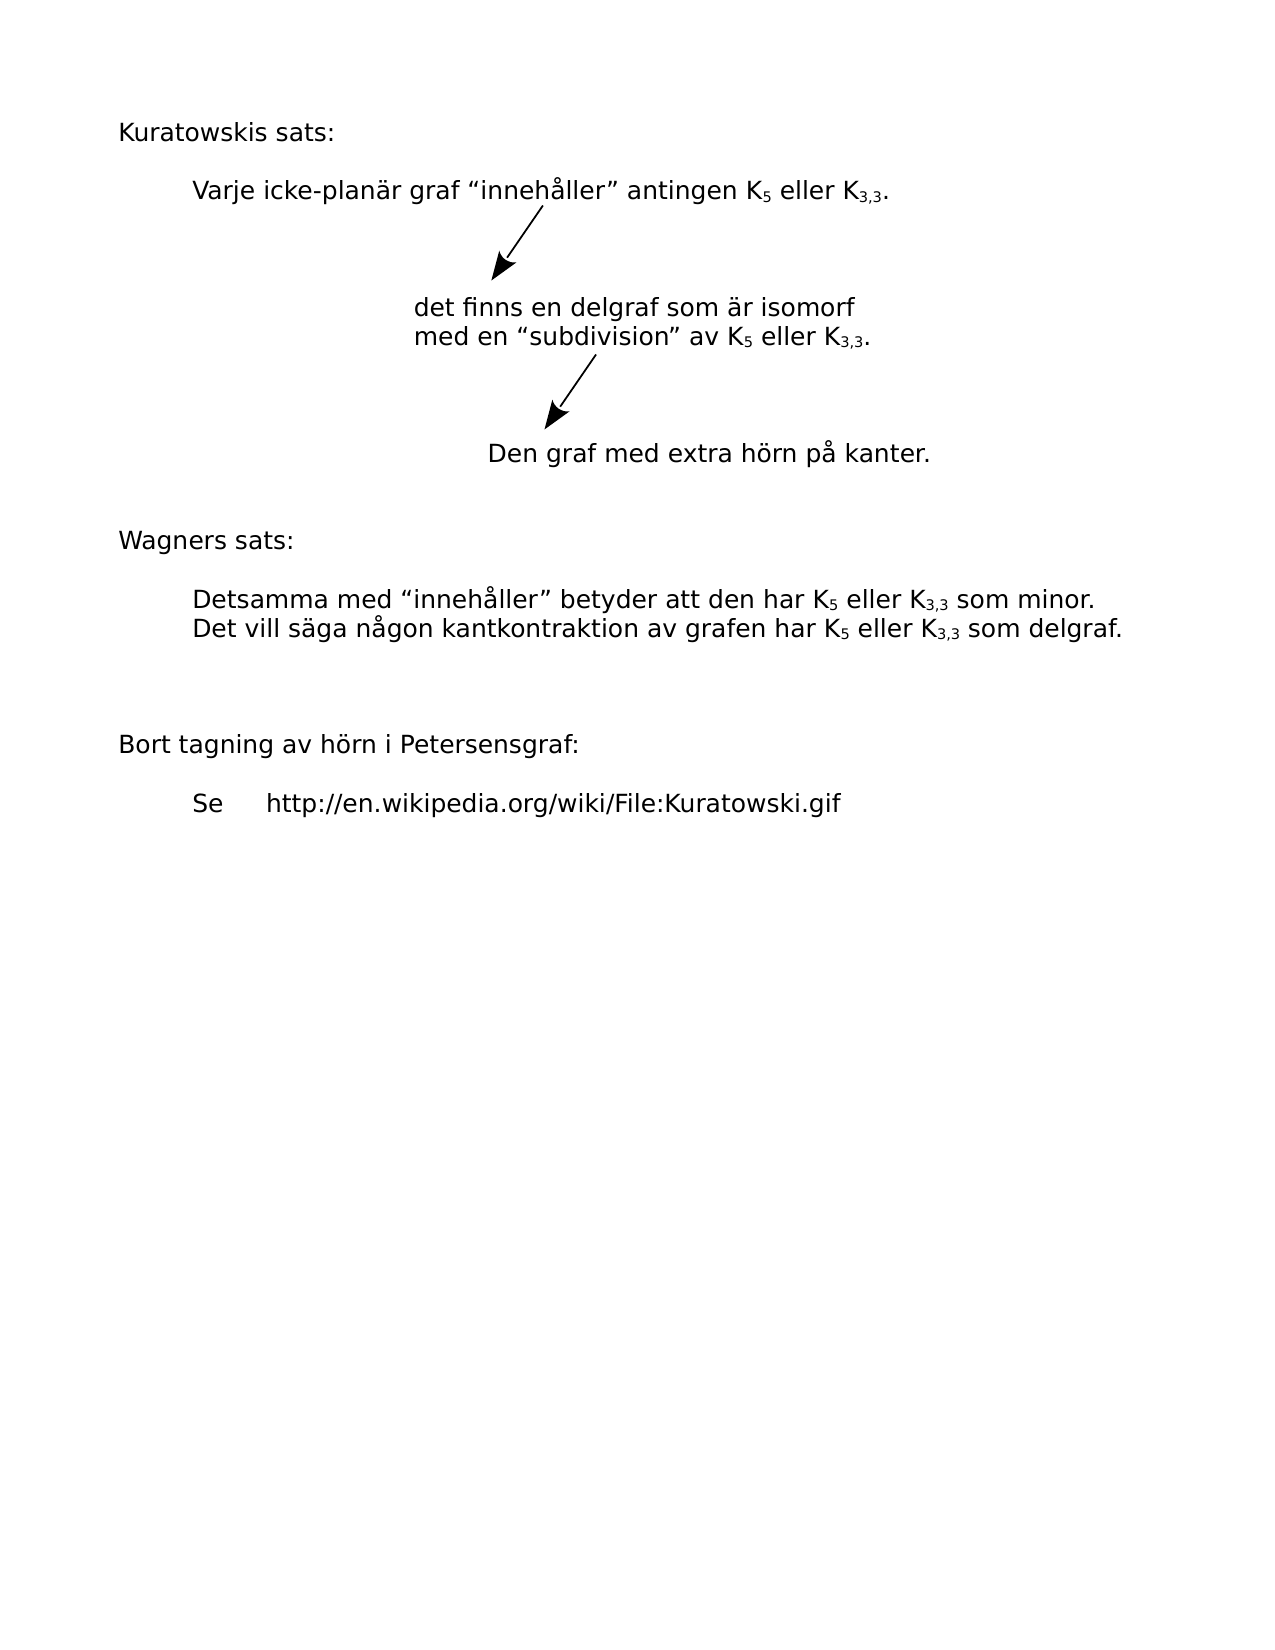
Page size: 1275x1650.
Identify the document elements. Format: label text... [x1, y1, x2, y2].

text Varje icke-planär graf “innehåller” antingen K5 eller K3,3. [118, 176, 1157, 206]
text Det vill säga någon kantkontraktion av grafen har K5 eller K3,3 som delgraf. [118, 614, 1157, 643]
text Se http://en.wikipedia.org/wiki/File:Kuratowski.gif [118, 789, 1157, 818]
text Wagners sats: [118, 526, 1157, 556]
text med en “subdivision” av K5 eller K3,3. [118, 322, 1157, 351]
text det finns en delgraf som är isomorf [118, 293, 1157, 322]
text Kuratowskis sats: [118, 118, 1157, 147]
text Detsamma med “innehåller” betyder att den har K5 eller K3,3 som minor. [118, 585, 1157, 614]
text Den graf med extra hörn på kanter. [118, 439, 1157, 468]
text Bort tagning av hörn i Petersensgraf: [118, 731, 1157, 760]
